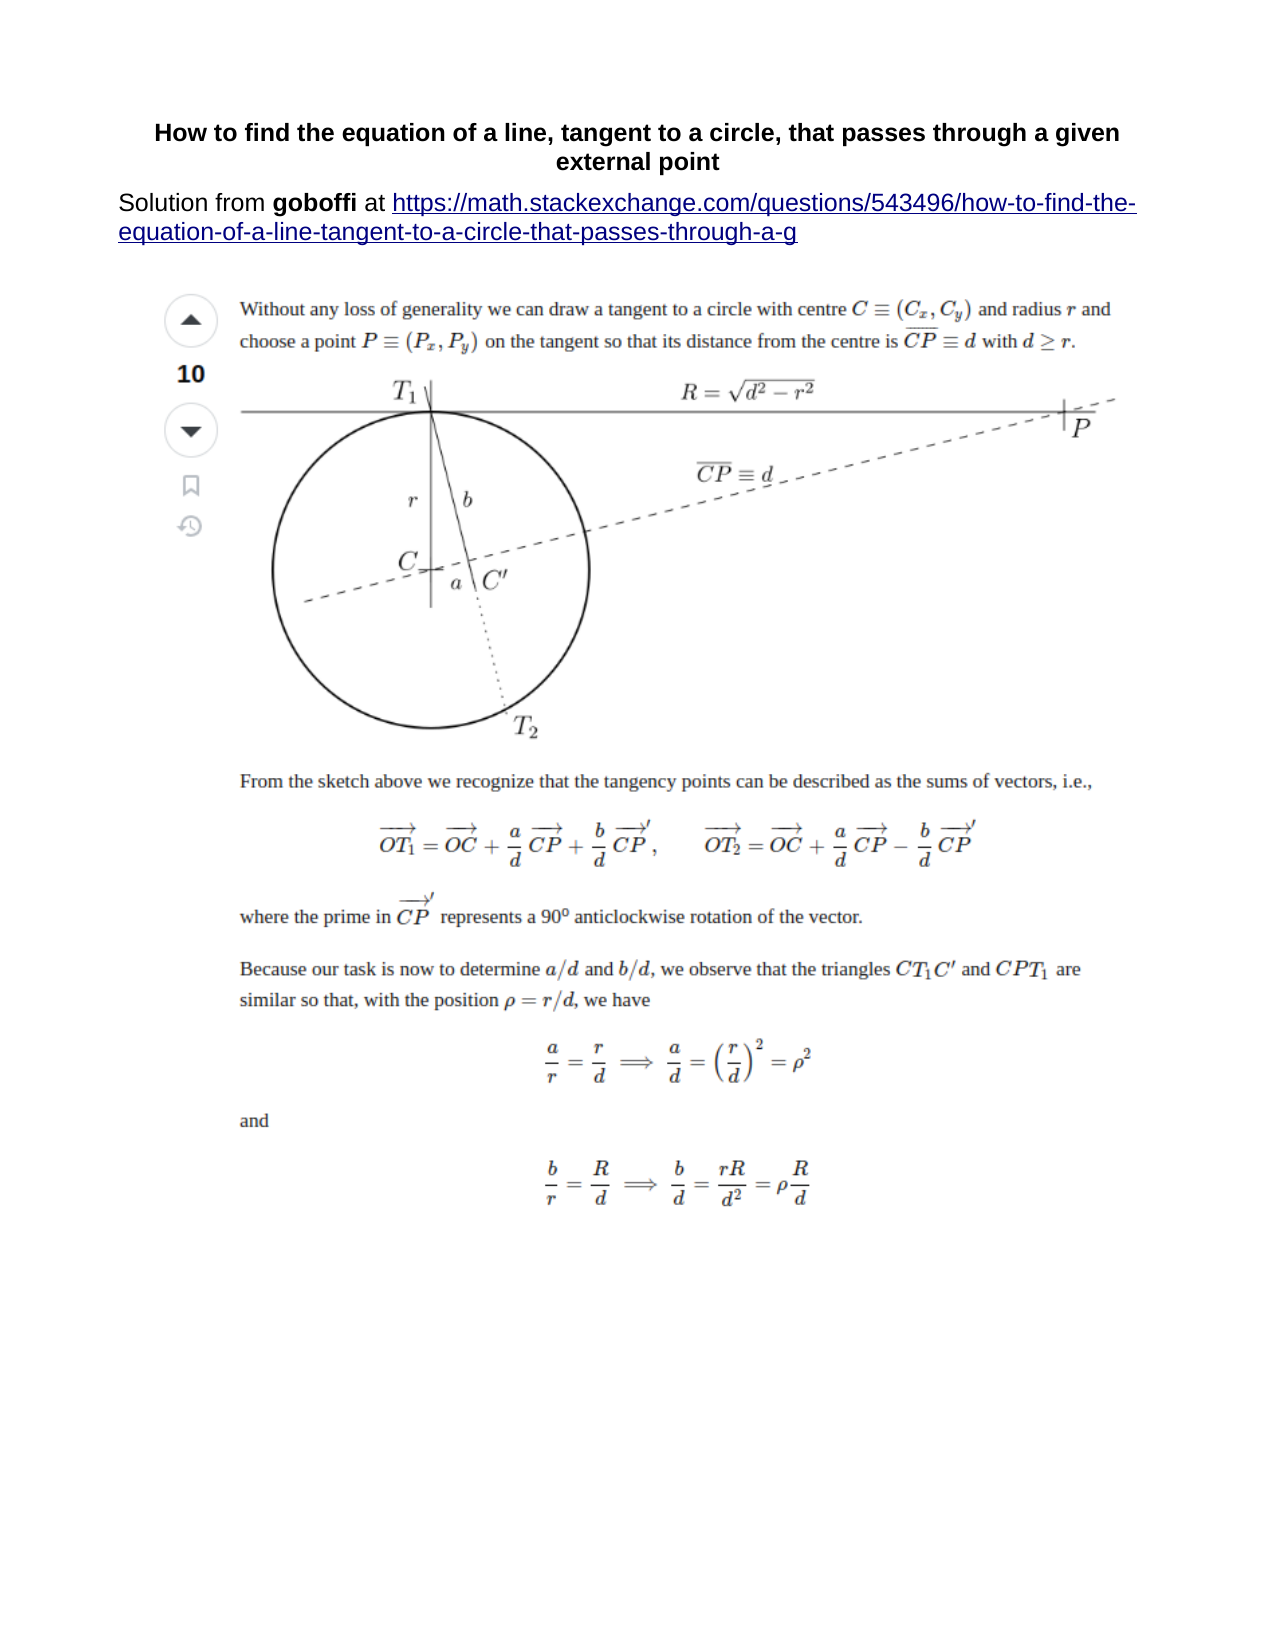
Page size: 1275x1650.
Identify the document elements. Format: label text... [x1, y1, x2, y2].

text Solution from goboffi at https://math.stackexchange.com/questions/543496/how-to-find-the-equation-of-a-line-tangent-to-a-circle-that-passes-through-a-g [118, 188, 1157, 246]
picture [143, 274, 1134, 1213]
subtitle How to find the equation of a line, tangent to a circle, that passes through a given external point [118, 118, 1157, 176]
